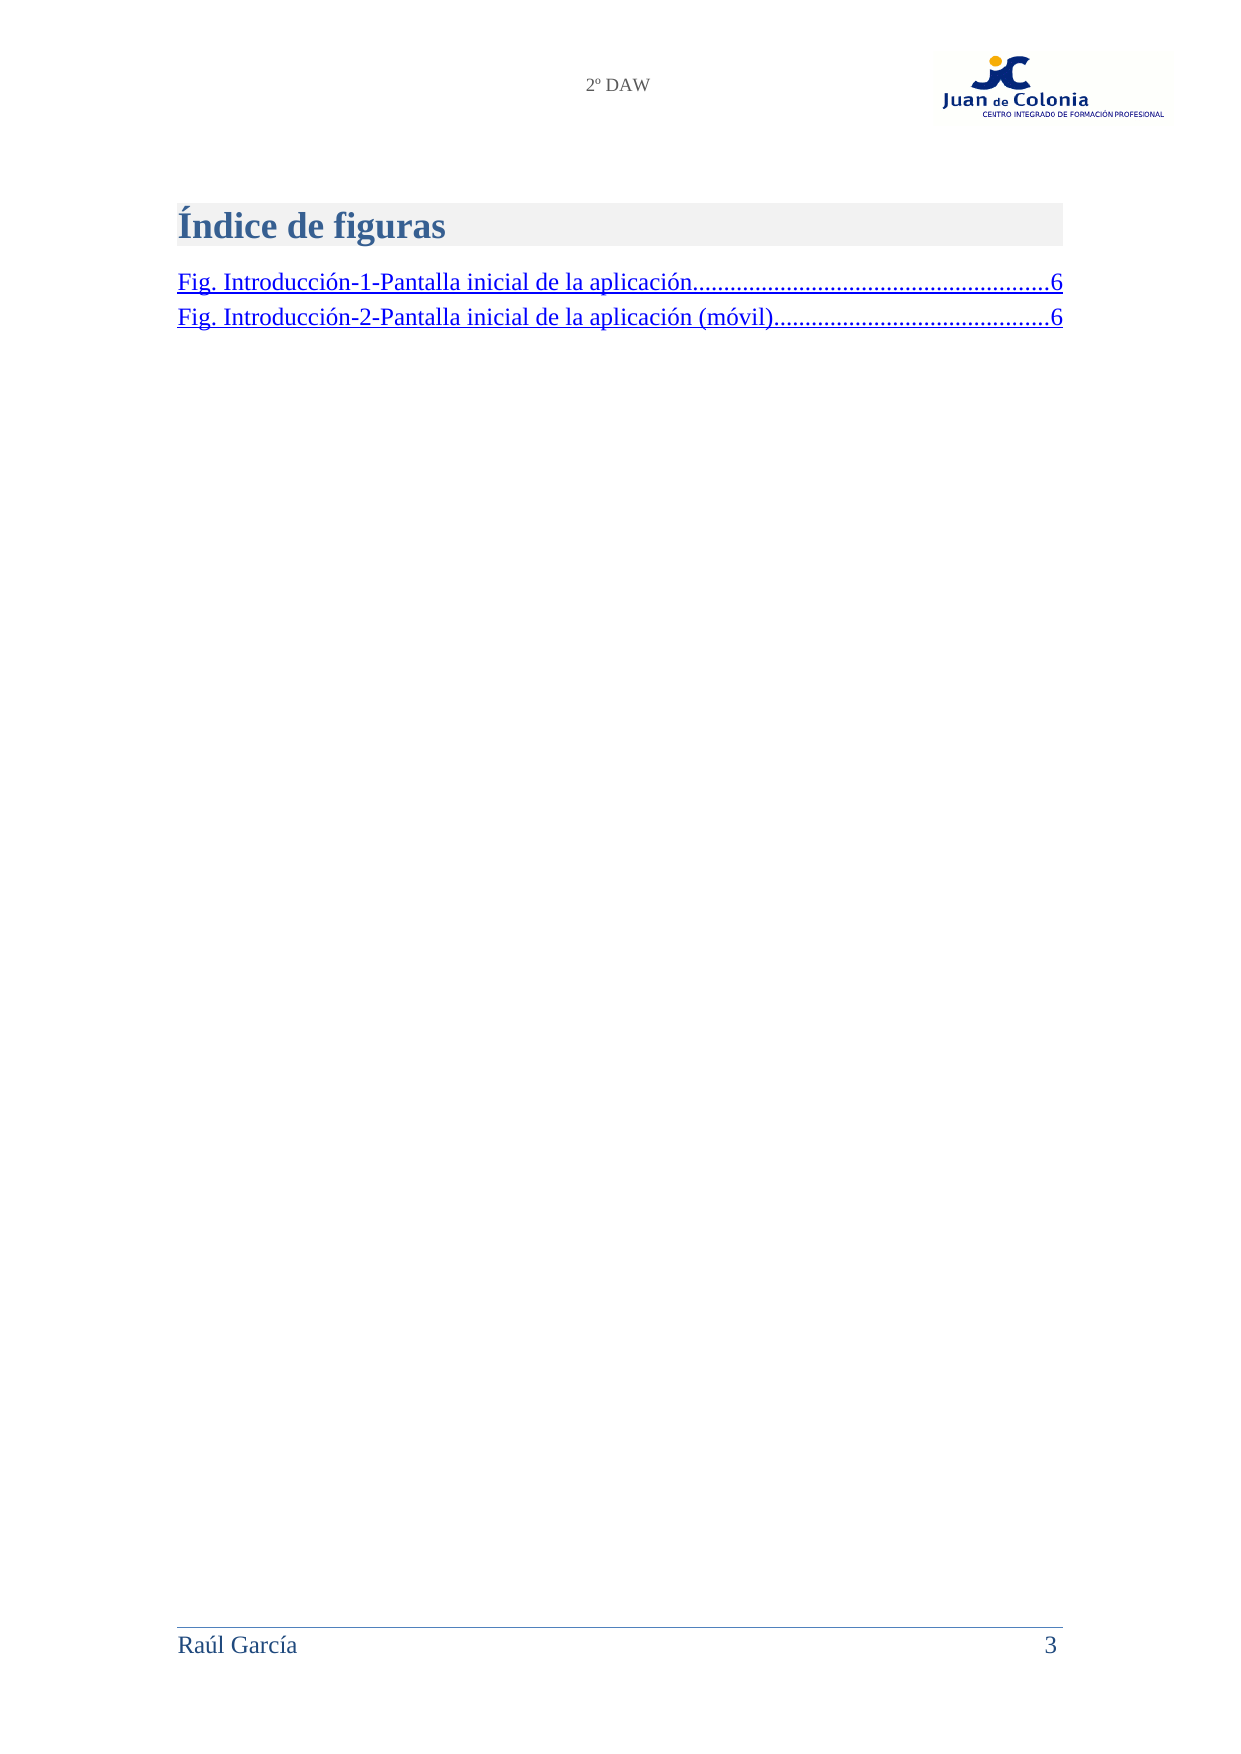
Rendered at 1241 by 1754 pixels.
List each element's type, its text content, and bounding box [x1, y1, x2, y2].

text Fig. Introducción‑2-Pantalla inicial de la aplicación (móvil) 6 [177, 302, 1063, 327]
picture [933, 51, 1175, 126]
subtitle Índice de figuras [177, 203, 1063, 246]
text Fig. Introducción‑1-Pantalla inicial de la aplicación 6 [177, 267, 1063, 292]
